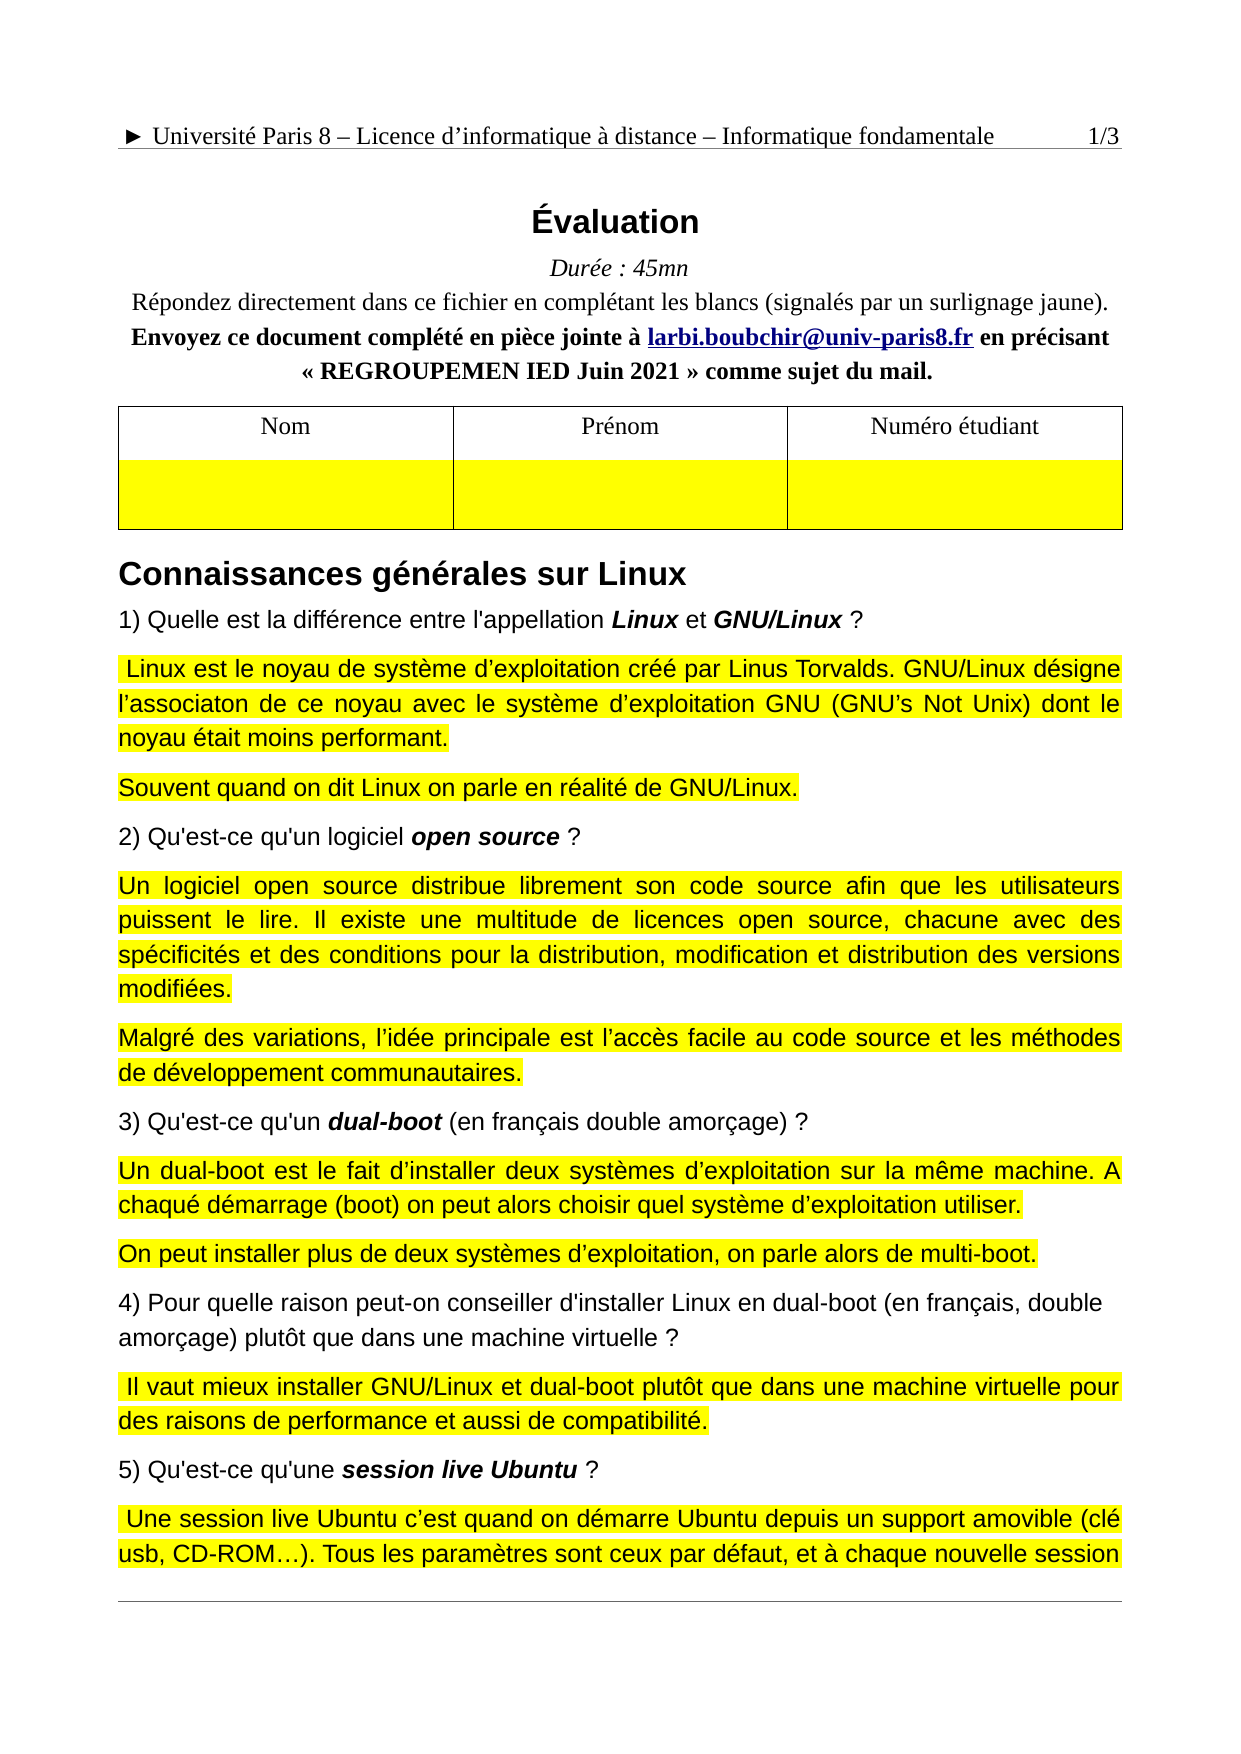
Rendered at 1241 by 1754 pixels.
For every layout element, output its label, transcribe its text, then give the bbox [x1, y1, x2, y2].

table_cell [788, 460, 1122, 529]
table_header Nom [119, 407, 453, 460]
text 4) Pour quelle raison peut-on conseiller d'installer Linux en dual-boot (en français, double amorçage) plutôt que dans une machine virtuelle ? [118, 1288, 1122, 1352]
subtitle Connaissances générales sur Linux [118, 554, 1122, 593]
text 5) Qu'est-ce qu'une session live Ubuntu ? [118, 1455, 1122, 1484]
subtitle Évaluation [118, 202, 1122, 241]
text Un dual-boot est le fait d’installer deux systèmes d’exploitation sur la même machine. A chaqué démarrage (boot) on peut alors choisir quel système d’exploitation utiliser. [118, 1156, 1122, 1219]
text 2) Qu'est-ce qu'un logiciel open source ? [118, 822, 1122, 850]
text 3) Qu'est-ce qu'un dual-boot (en français double amorçage) ? [118, 1107, 1122, 1135]
table_cell [454, 460, 787, 529]
table_cell [119, 460, 453, 529]
text 1) Quelle est la différence entre l'appellation Linux et GNU/Linux ? [118, 605, 1122, 634]
table_header Numéro étudiant [788, 407, 1122, 460]
text Souvent quand on dit Linux on parle en réalité de GNU/Linux. [118, 772, 1122, 801]
text Il vaut mieux installer GNU/Linux et dual-boot plutôt que dans une machine virtuelle pour des raisons de performance et aussi de compatibilité. [118, 1372, 1122, 1435]
table_header Prénom [454, 407, 787, 460]
text Un logiciel open source distribue librement son code source afin que les utilisateurs puissent le lire. Il existe une multitude de licences open source, chacune avec des spécificités et des conditions pour la distribution, modification et distribution des versions modifiées. [118, 871, 1122, 1003]
text Linux est le noyau de système d’exploitation créé par Linus Torvalds. GNU/Linux désigne l’associaton de ce noyau avec le système d’exploitation GNU (GNU’s Not Unix) dont le noyau était moins performant. [118, 654, 1122, 752]
text Malgré des variations, l’idée principale est l’accès facile au code source et les méthodes de développement communautaires. [118, 1023, 1122, 1086]
text Une session live Ubuntu c’est quand on démarre Ubuntu depuis un support amovible (clé usb, CD-ROM…). Tous les paramètres sont ceux par défaut, et à chaque nouvelle session [118, 1504, 1122, 1568]
text On peut installer plus de deux systèmes d’exploitation, on parle alors de multi-boot. [118, 1239, 1122, 1268]
text Durée : 45mn Répondez directement dans ce fichier en complétant les blancs (signalés par un surlignage jaune). Envoyez ce document complété en pièce jointe à larbi.boubchir@univ-paris8.fr en précisant « REGROUPEMEN IED Juin 2021 » comme sujet du mail. [118, 253, 1122, 385]
